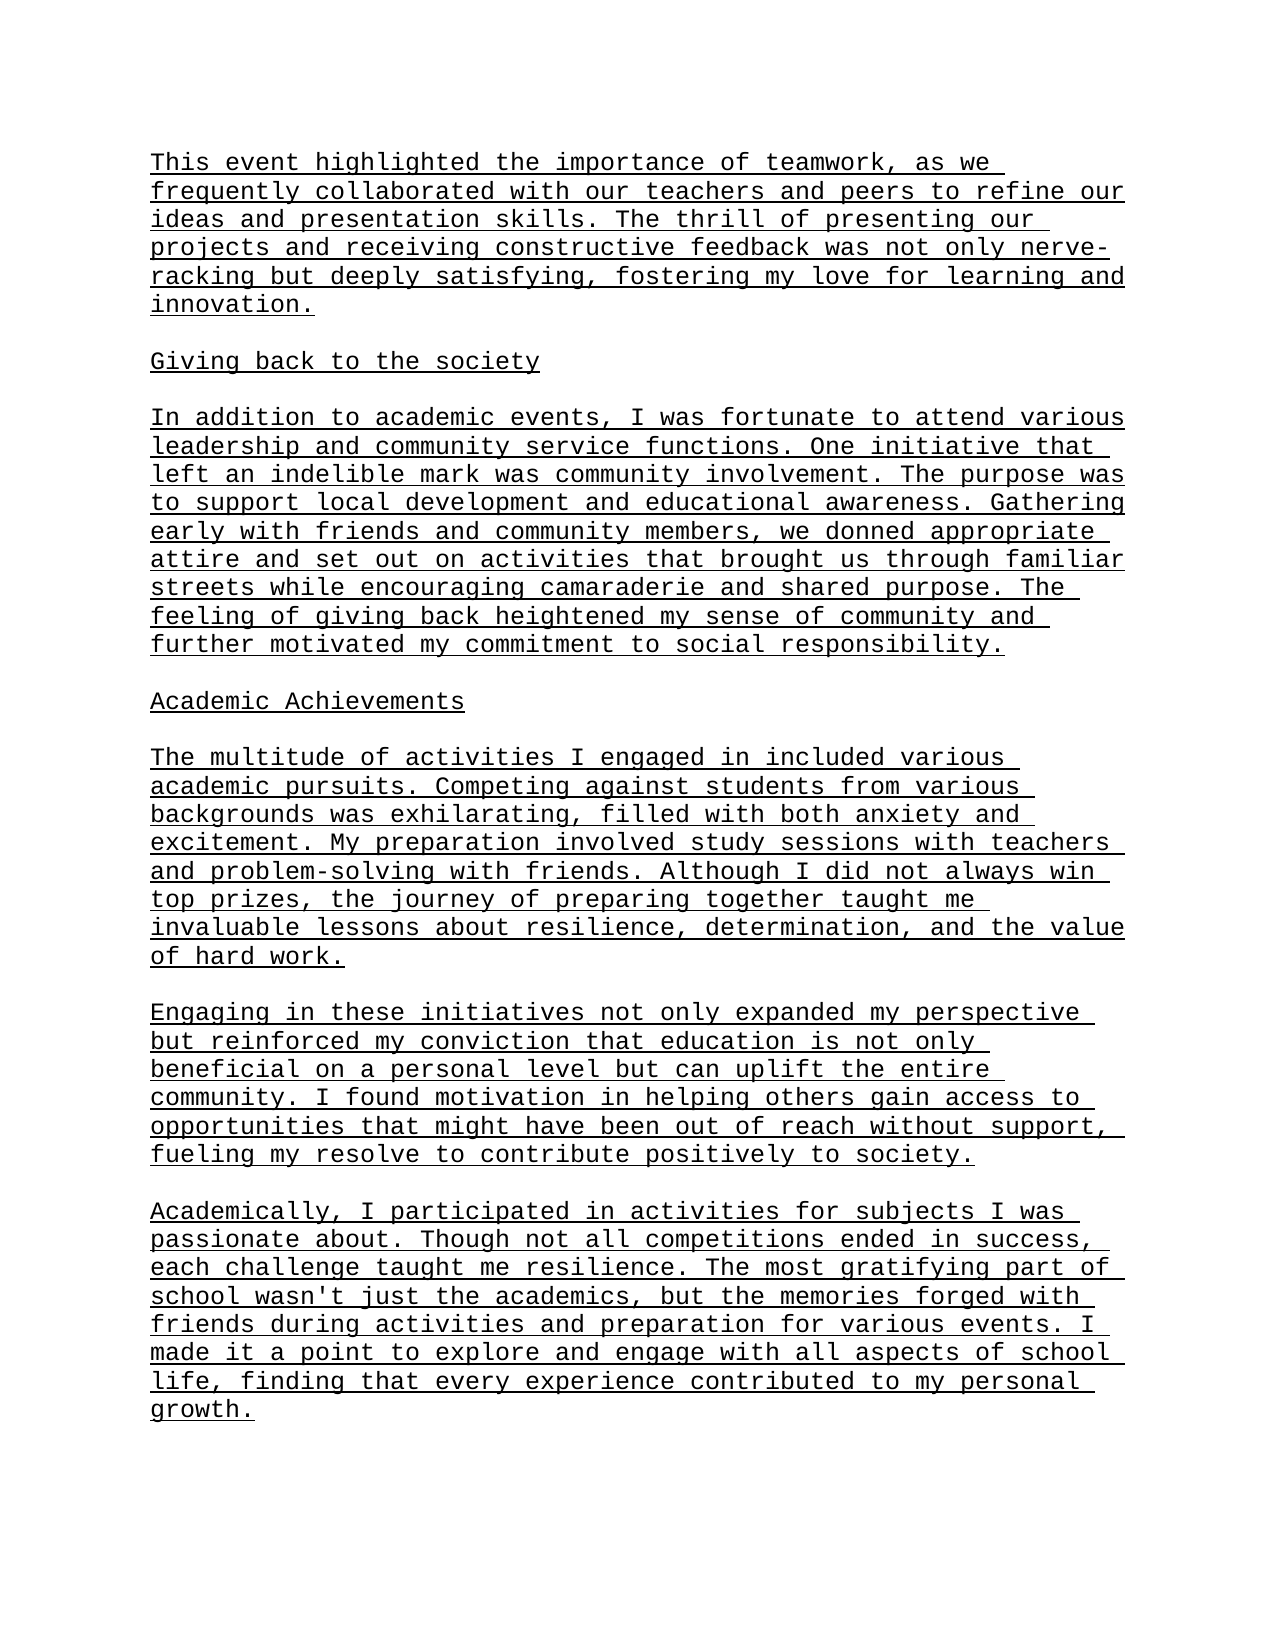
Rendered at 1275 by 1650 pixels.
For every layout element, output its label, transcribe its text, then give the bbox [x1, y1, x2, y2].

text In addition to academic events, I was fortunate to attend various [150, 405, 1125, 428]
text ideas and presentation skills. The thrill of presenting our projects and receiving constructive feedback was not only nerve-racking but deeply satisfying, fostering my love for learning and [150, 203, 1125, 286]
text Giving back to the society [150, 348, 1125, 377]
text fueling my resolve to contribute positively to society. [150, 1138, 1125, 1170]
text life, finding that every experience contributed to my personal growth. [150, 1365, 1125, 1425]
text innovation. [150, 288, 1125, 320]
text and problem-solving with friends. Although I did not always win top prizes, the journey of preparing together taught me invaluable lessons about resilience, determination, and the value [150, 855, 1125, 938]
text The multitude of activities I engaged in included various academic pursuits. Competing against students from various backgrounds was exhilarating, filled with both anxiety and excitement. My preparation involved study sessions with teachers [150, 745, 1125, 853]
text leadership and community service functions. One initiative that left an indelible mark was community involvement. The purpose was [150, 430, 1125, 485]
text This event highlighted the importance of teamwork, as we frequently collaborated with our teachers and peers to refine our [150, 150, 1125, 201]
text Engaging in these initiatives not only expanded my perspective but reinforced my conviction that education is not only beneficial on a personal level but can uplift the entire community. I found motivation in helping others gain access to opportunities that might have been out of reach without support, [150, 1000, 1125, 1136]
text school wasn't just the academics, but the memories forged with friends during activities and preparation for various events. I made it a point to explore and engage with all aspects of school [150, 1280, 1125, 1363]
text early with friends and community members, we donned appropriate attire and set out on activities that brought us through familiar [150, 515, 1125, 570]
text to support local development and educational awareness. Gathering [150, 486, 1125, 513]
text streets while encouraging camaraderie and shared purpose. The feeling of giving back heightened my sense of community and further motivated my commitment to social responsibility. [150, 571, 1125, 660]
text of hard work. [150, 940, 1125, 972]
text Academically, I participated in activities for subjects I was passionate about. Though not all competitions ended in success, each challenge taught me resilience. The most gratifying part of [150, 1198, 1125, 1278]
text Academic Achievements [150, 688, 1125, 717]
